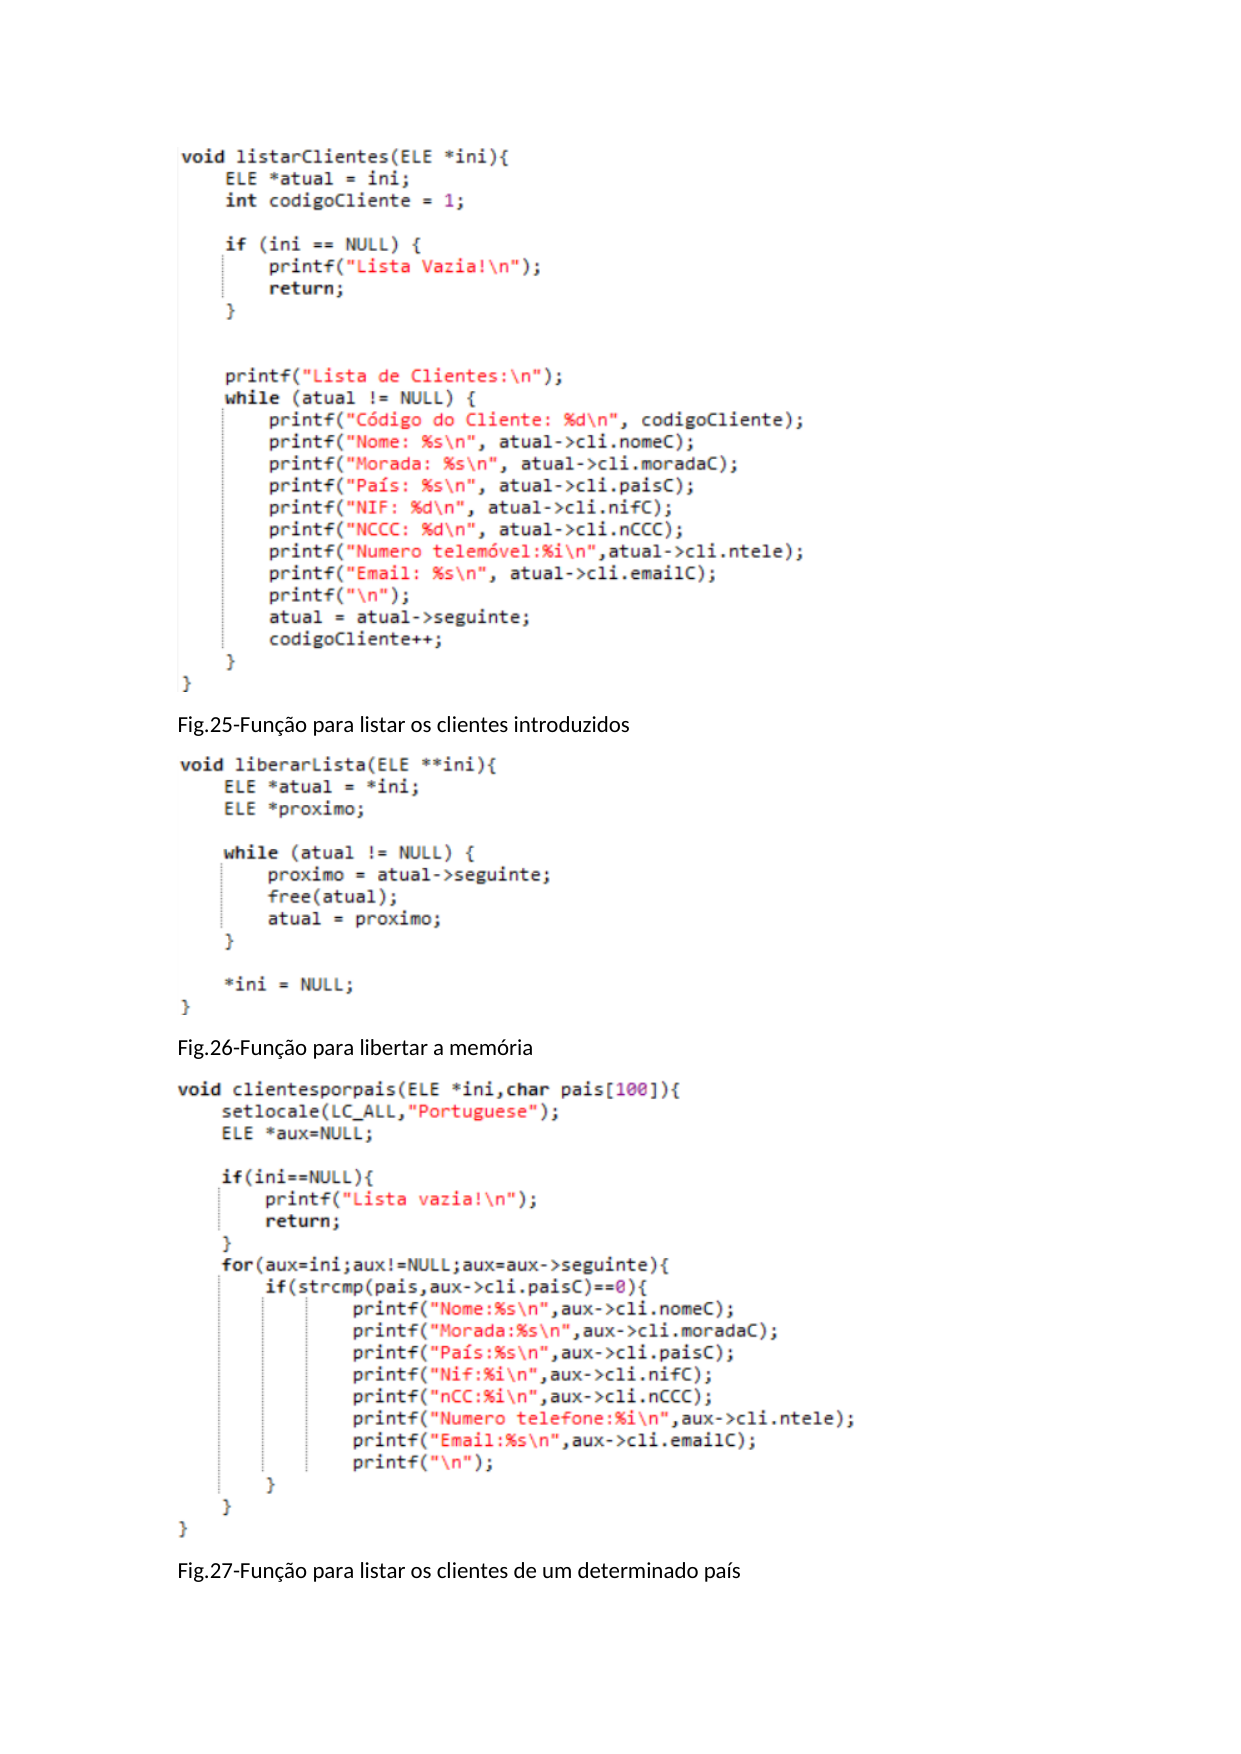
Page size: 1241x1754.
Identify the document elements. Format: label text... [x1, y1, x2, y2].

text Fig.27-Função para listar os clientes de um determinado país [177, 1557, 1063, 1584]
text Fig.25-Função para listar os clientes introduzidos [177, 710, 1063, 738]
text Fig.26-Função para libertar a memória [177, 1033, 1063, 1061]
